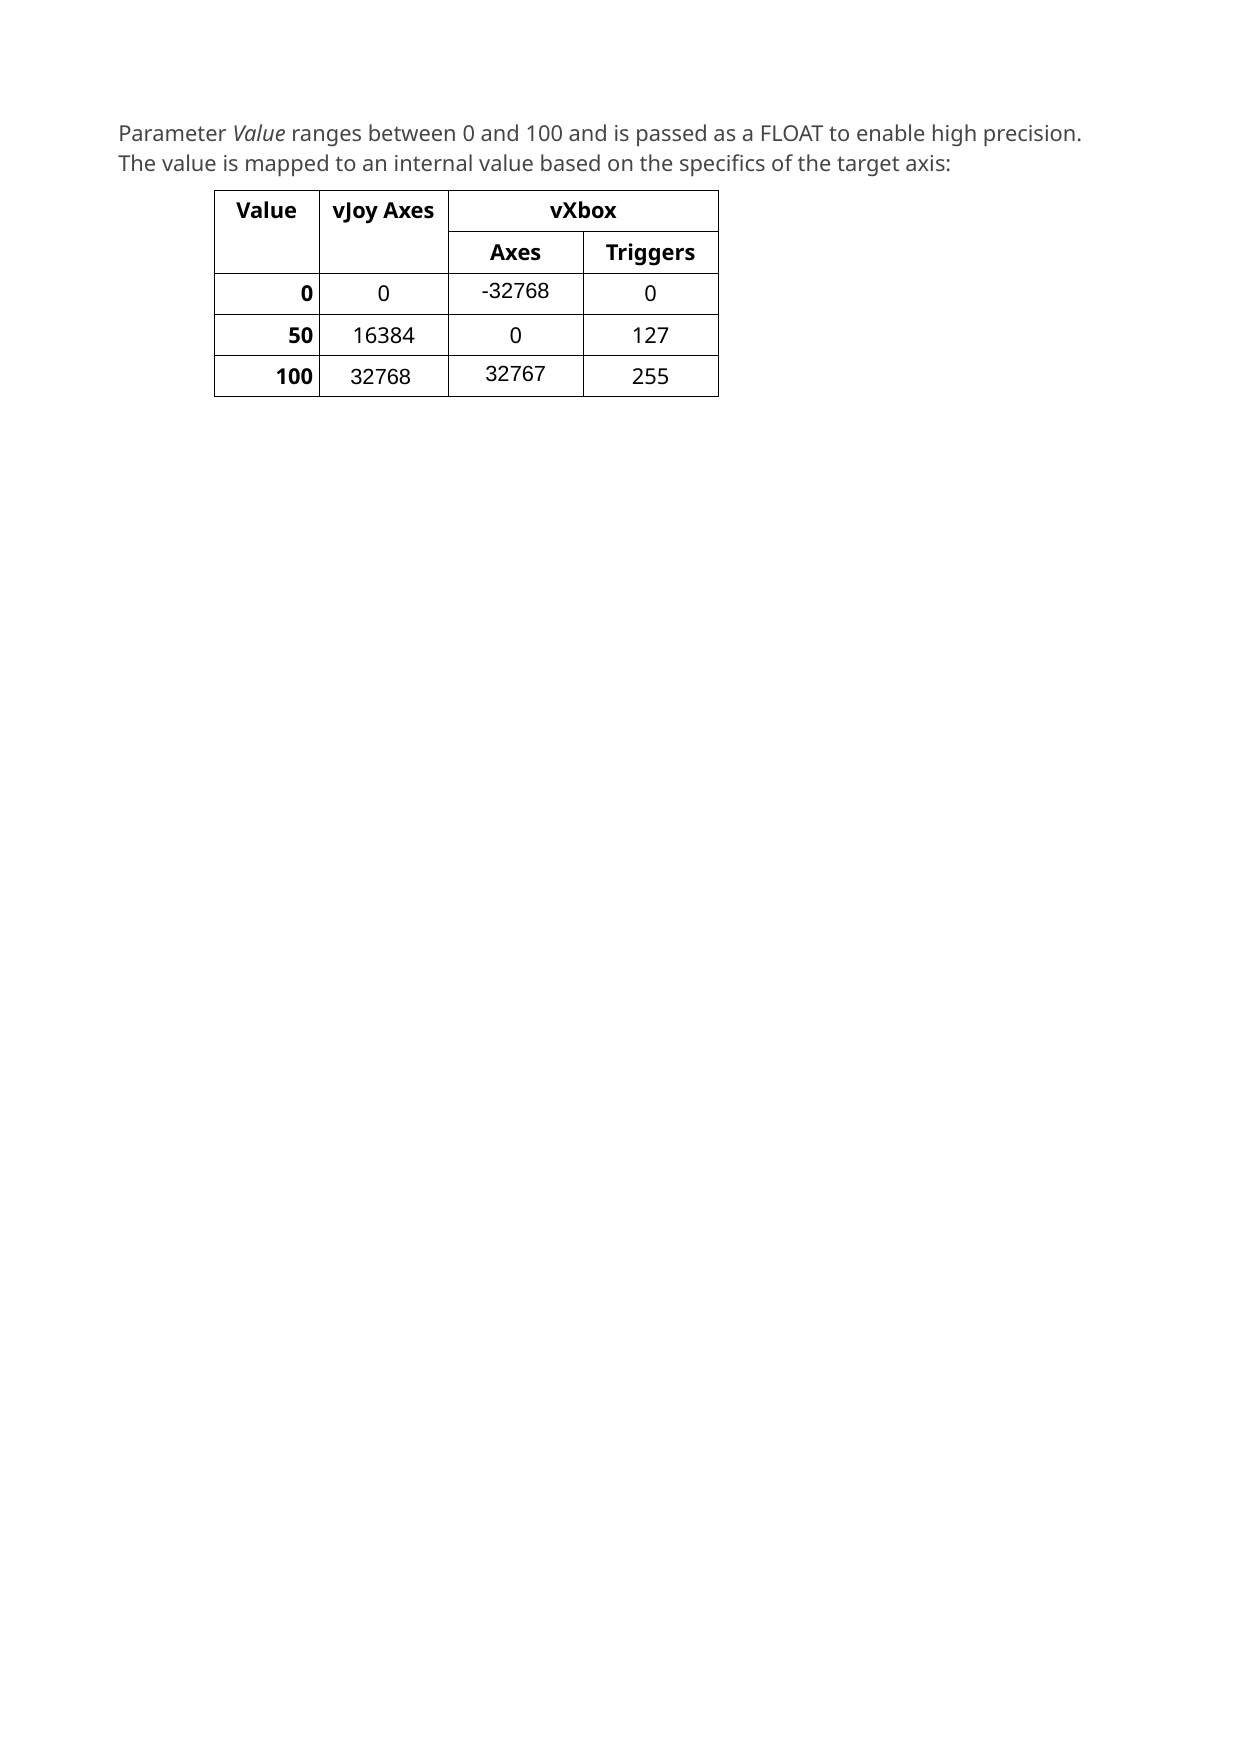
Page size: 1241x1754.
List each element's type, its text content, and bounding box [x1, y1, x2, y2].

table_cell Axes [449, 232, 583, 272]
table_cell -32768 [449, 274, 583, 314]
table_cell 255 [584, 356, 718, 396]
table_cell 0 [449, 315, 583, 355]
table_cell 32768 [320, 356, 448, 396]
table_cell Triggers [584, 232, 718, 272]
table_cell 0 [584, 274, 718, 314]
table_header vJoy Axes [320, 191, 448, 272]
table_header vXbox [449, 191, 718, 231]
table_cell 0 [215, 274, 319, 314]
table_cell 100 [215, 356, 319, 396]
table_cell 0 [320, 274, 448, 314]
table_cell 50 [215, 315, 319, 355]
text Parameter Value ranges between 0 and 100 and is passed as a FLOAT to enable high precision. The value is mapped to an internal value based on the specifics of the target axis: [118, 118, 1122, 178]
table_cell 127 [584, 315, 718, 355]
table_cell 16384 [320, 315, 448, 355]
table_cell 32767 [449, 356, 583, 396]
table_header Value [215, 191, 319, 272]
